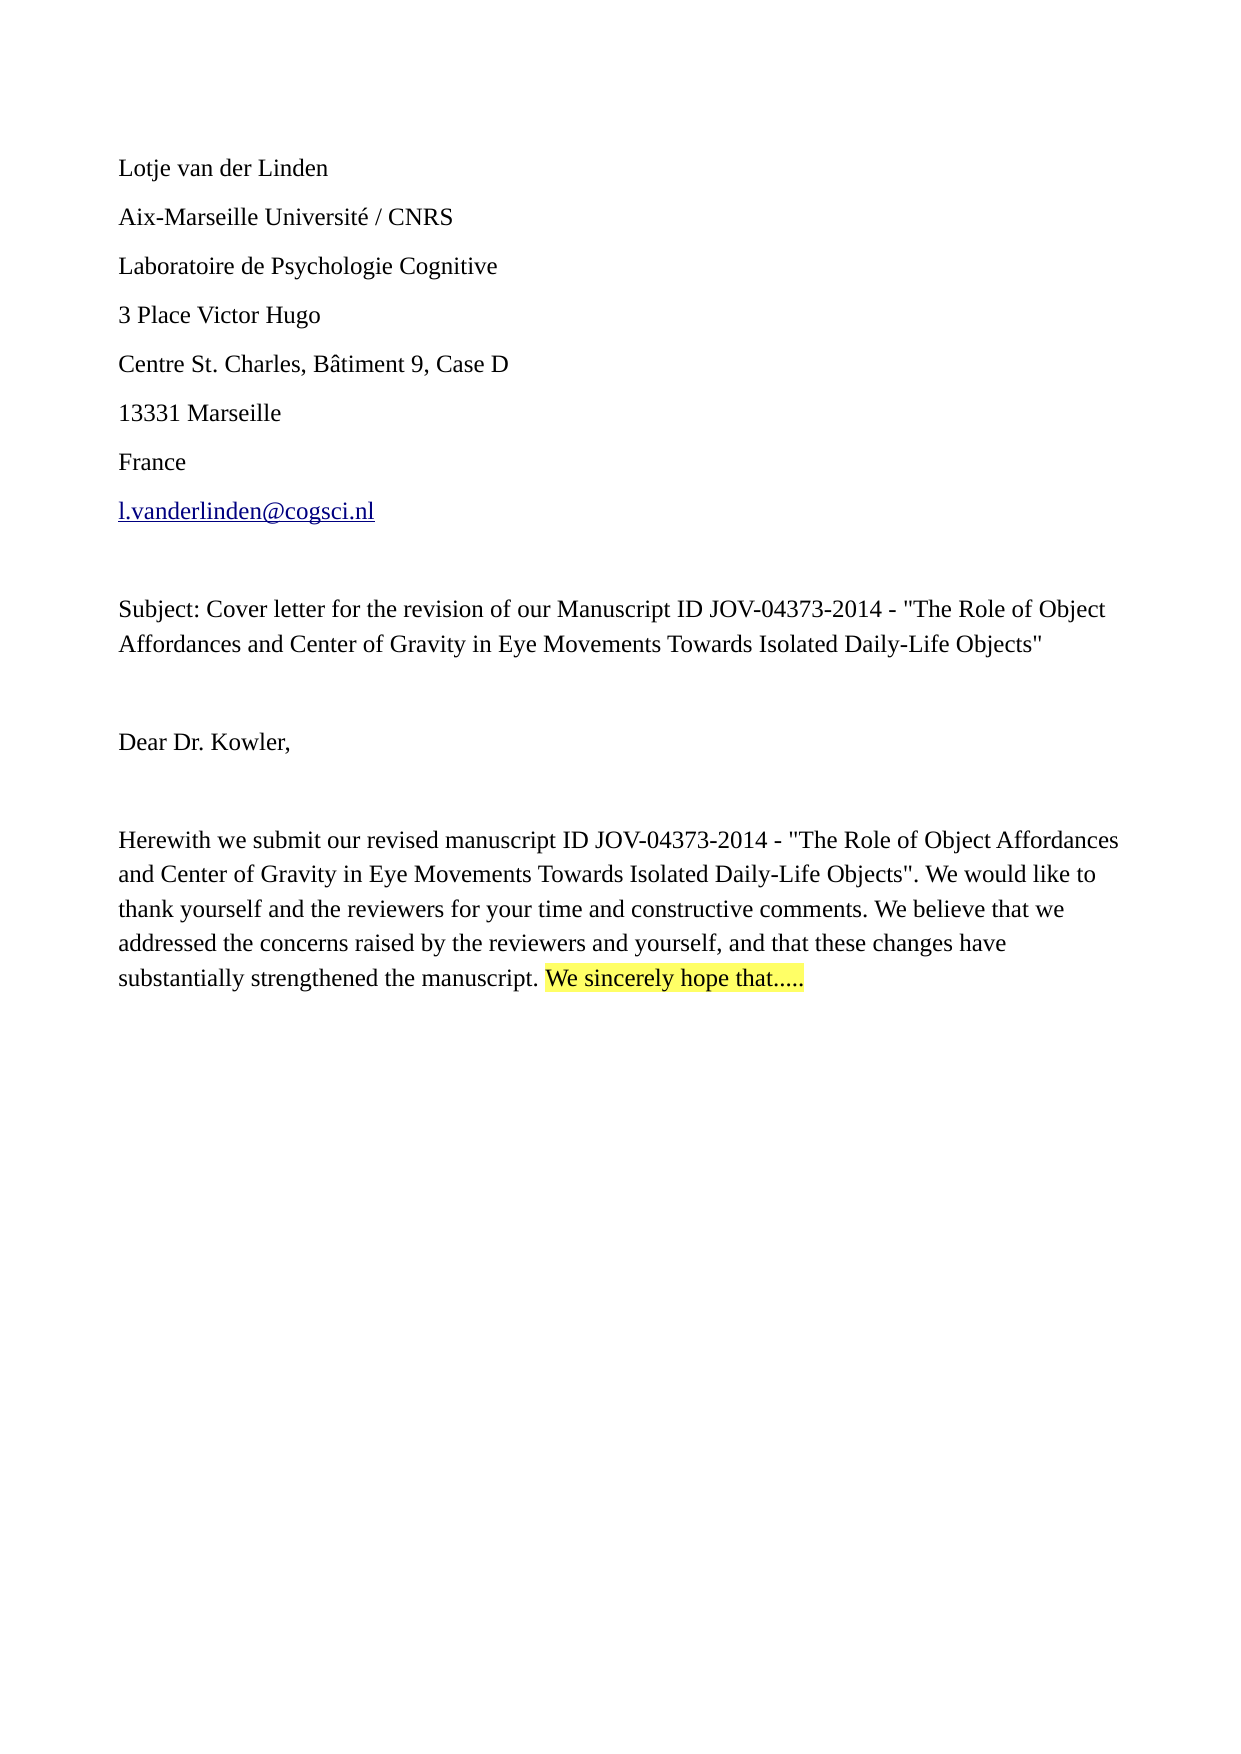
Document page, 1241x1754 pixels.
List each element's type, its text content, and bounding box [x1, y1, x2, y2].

text 13331 Marseille [118, 398, 1122, 427]
text Dear Dr. Kowler, [118, 727, 1122, 756]
text Lotje van der Linden [118, 118, 1122, 181]
text Aix-Marseille Université / CNRS [118, 202, 1122, 230]
text Subject: Cover letter for the revision of our Manuscript ID JOV-04373-2014 - "The Role of Object Affordances and Center of Gravity in Eye Movements Towards Isolated Daily-Life Objects" [118, 594, 1122, 657]
text Laboratoire de Psychologie Cognitive [118, 251, 1122, 279]
text Herewith we submit our revised manuscript ID JOV-04373-2014 - "The Role of Object Affordances and Center of Gravity in Eye Movements Towards Isolated Daily-Life Objects". We would like to thank yourself and the reviewers for your time and constructive comments. We believe that we addressed the concerns raised by the reviewers and yourself, and that these changes have substantially strengthened the manuscript. We sincerely hope that..... [118, 825, 1122, 992]
text France [118, 447, 1122, 476]
text l.vanderlinden@cogsci.nl [118, 496, 1122, 525]
text 3 Place Victor Hugo [118, 300, 1122, 328]
text Centre St. Charles, Bâtiment 9, Case D [118, 349, 1122, 378]
